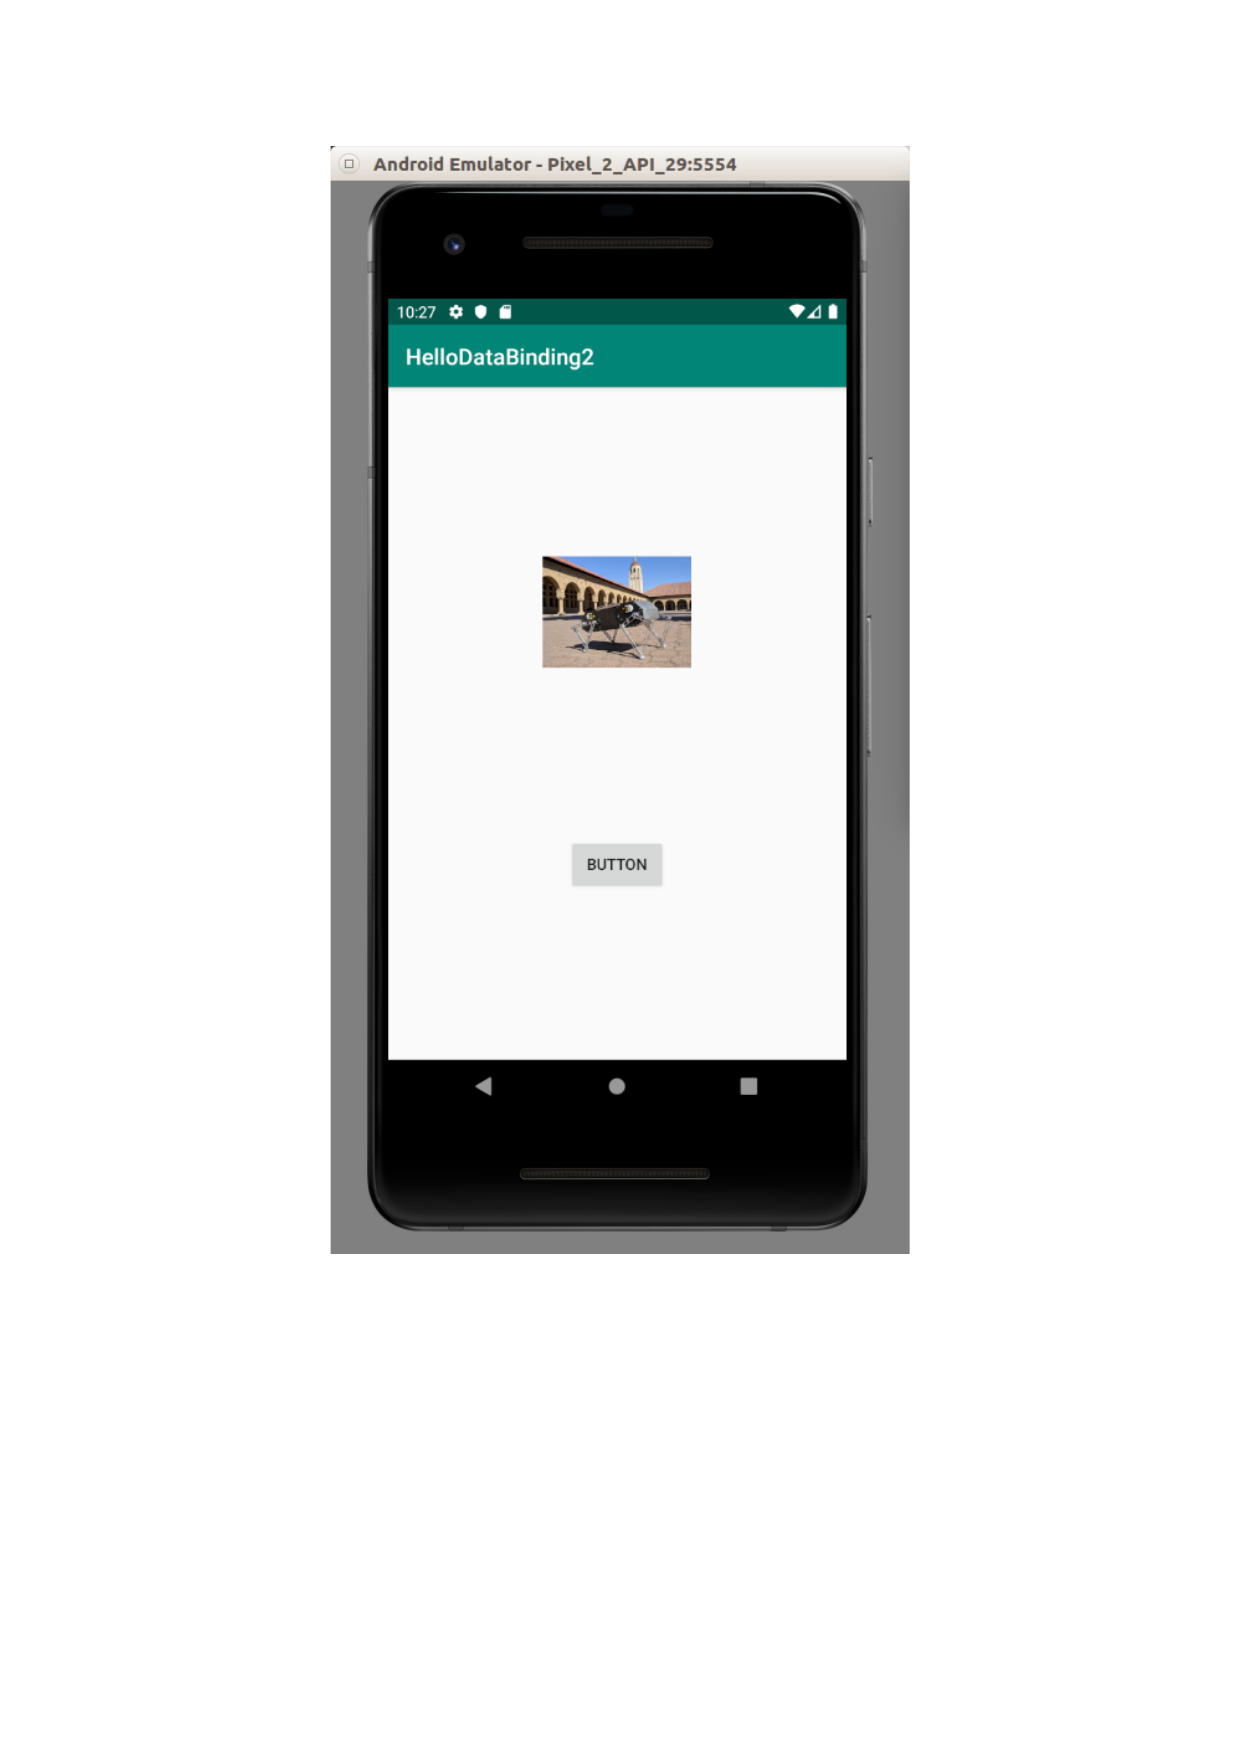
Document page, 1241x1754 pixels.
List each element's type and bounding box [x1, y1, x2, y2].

picture [330, 146, 910, 1254]
